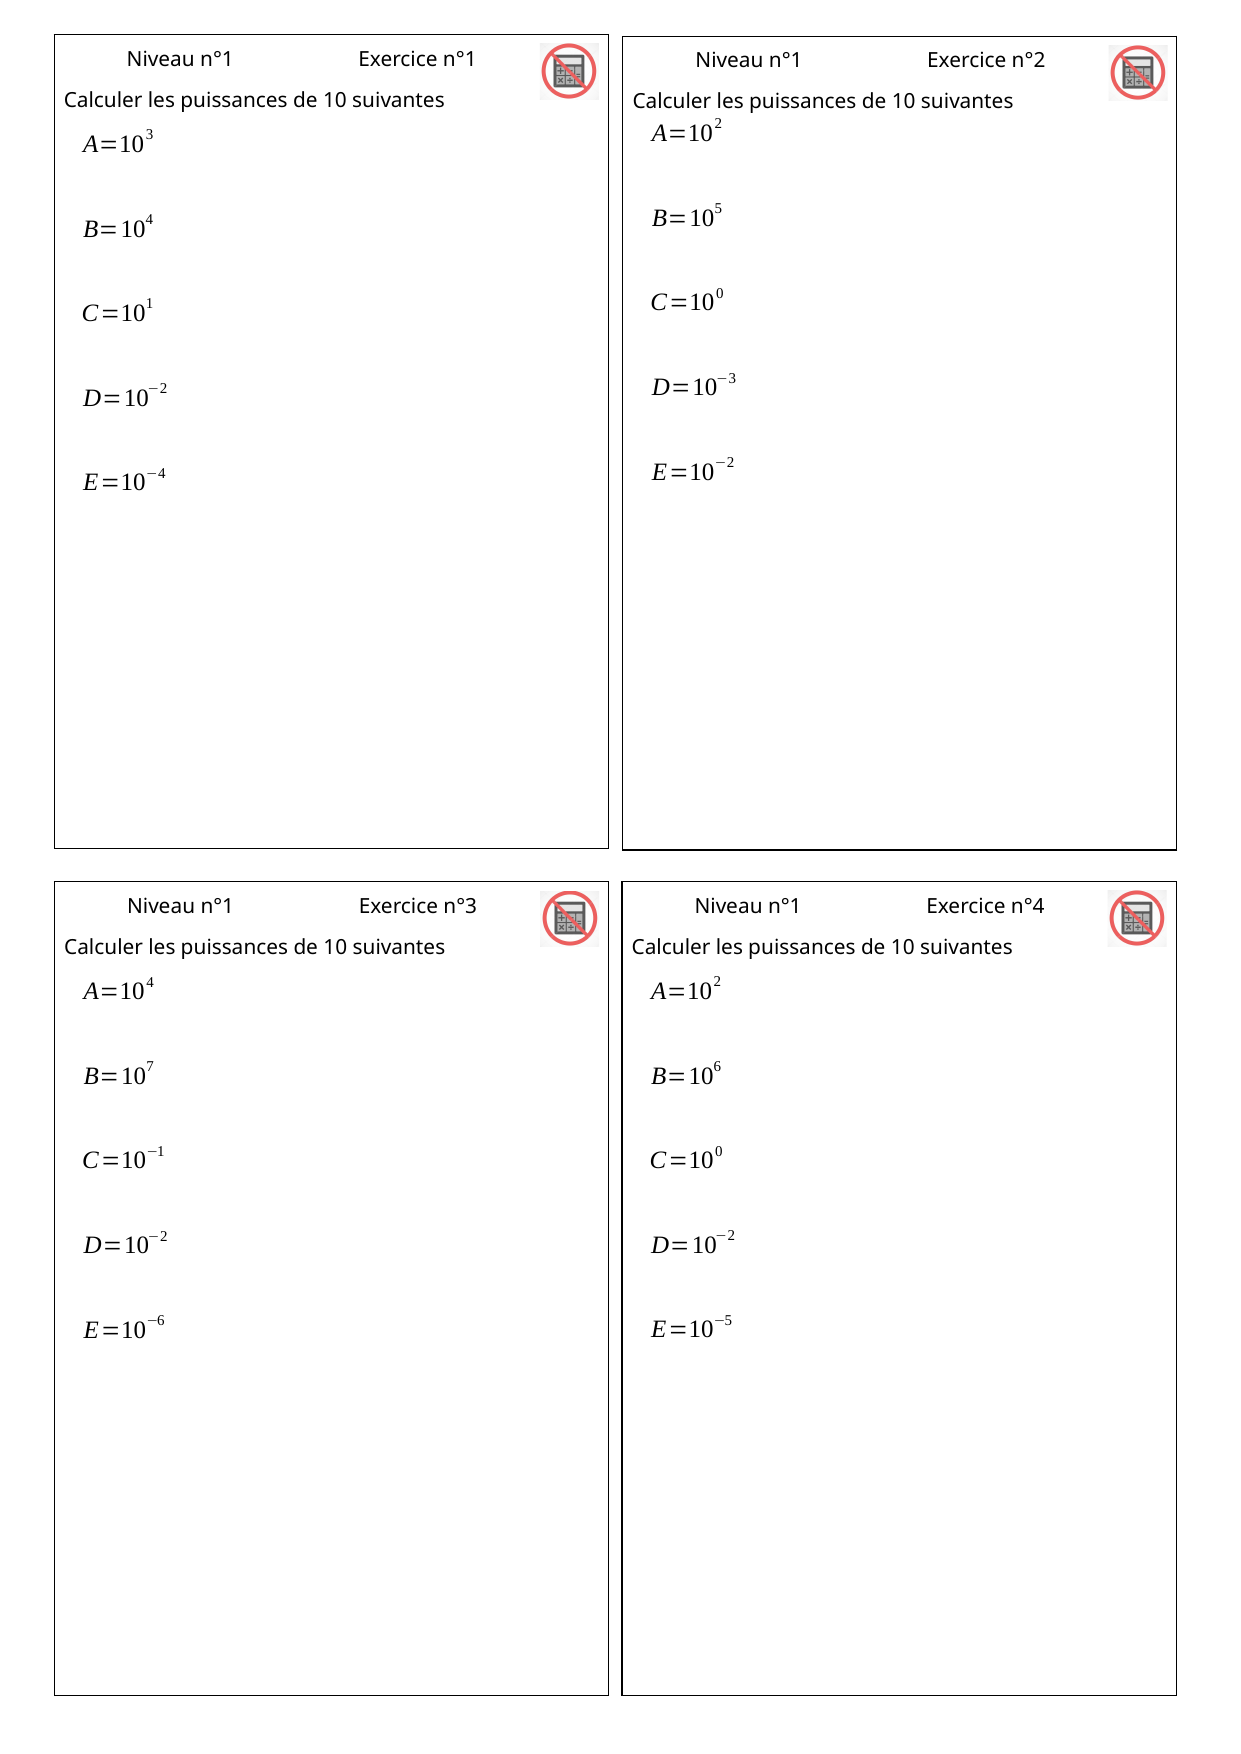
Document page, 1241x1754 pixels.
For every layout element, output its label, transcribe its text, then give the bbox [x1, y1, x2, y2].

picture [540, 891, 600, 947]
picture [1107, 890, 1167, 947]
text Niveau n°1 Exercice n°4 [631, 891, 1107, 919]
text Calculer les puissances de 10 suivantes [632, 86, 1167, 115]
picture [539, 43, 599, 100]
text Niveau n°1 Exercice n°1 [63, 44, 539, 72]
text Calculer les puissances de 10 suivantes [64, 932, 599, 960]
text Calculer les puissances de 10 suivantes [623, 882, 1176, 1695]
text Calculer les puissances de 10 suivantes [631, 932, 1167, 960]
text Niveau n°1 Exercice n°3 [64, 891, 540, 919]
text Calculer les puissances de 10 suivantes [55, 882, 608, 1695]
text Niveau n°1 Exercice n°2 [632, 46, 1108, 74]
picture [1108, 45, 1168, 101]
text Calculer les puissances de 10 suivantes [63, 85, 599, 113]
